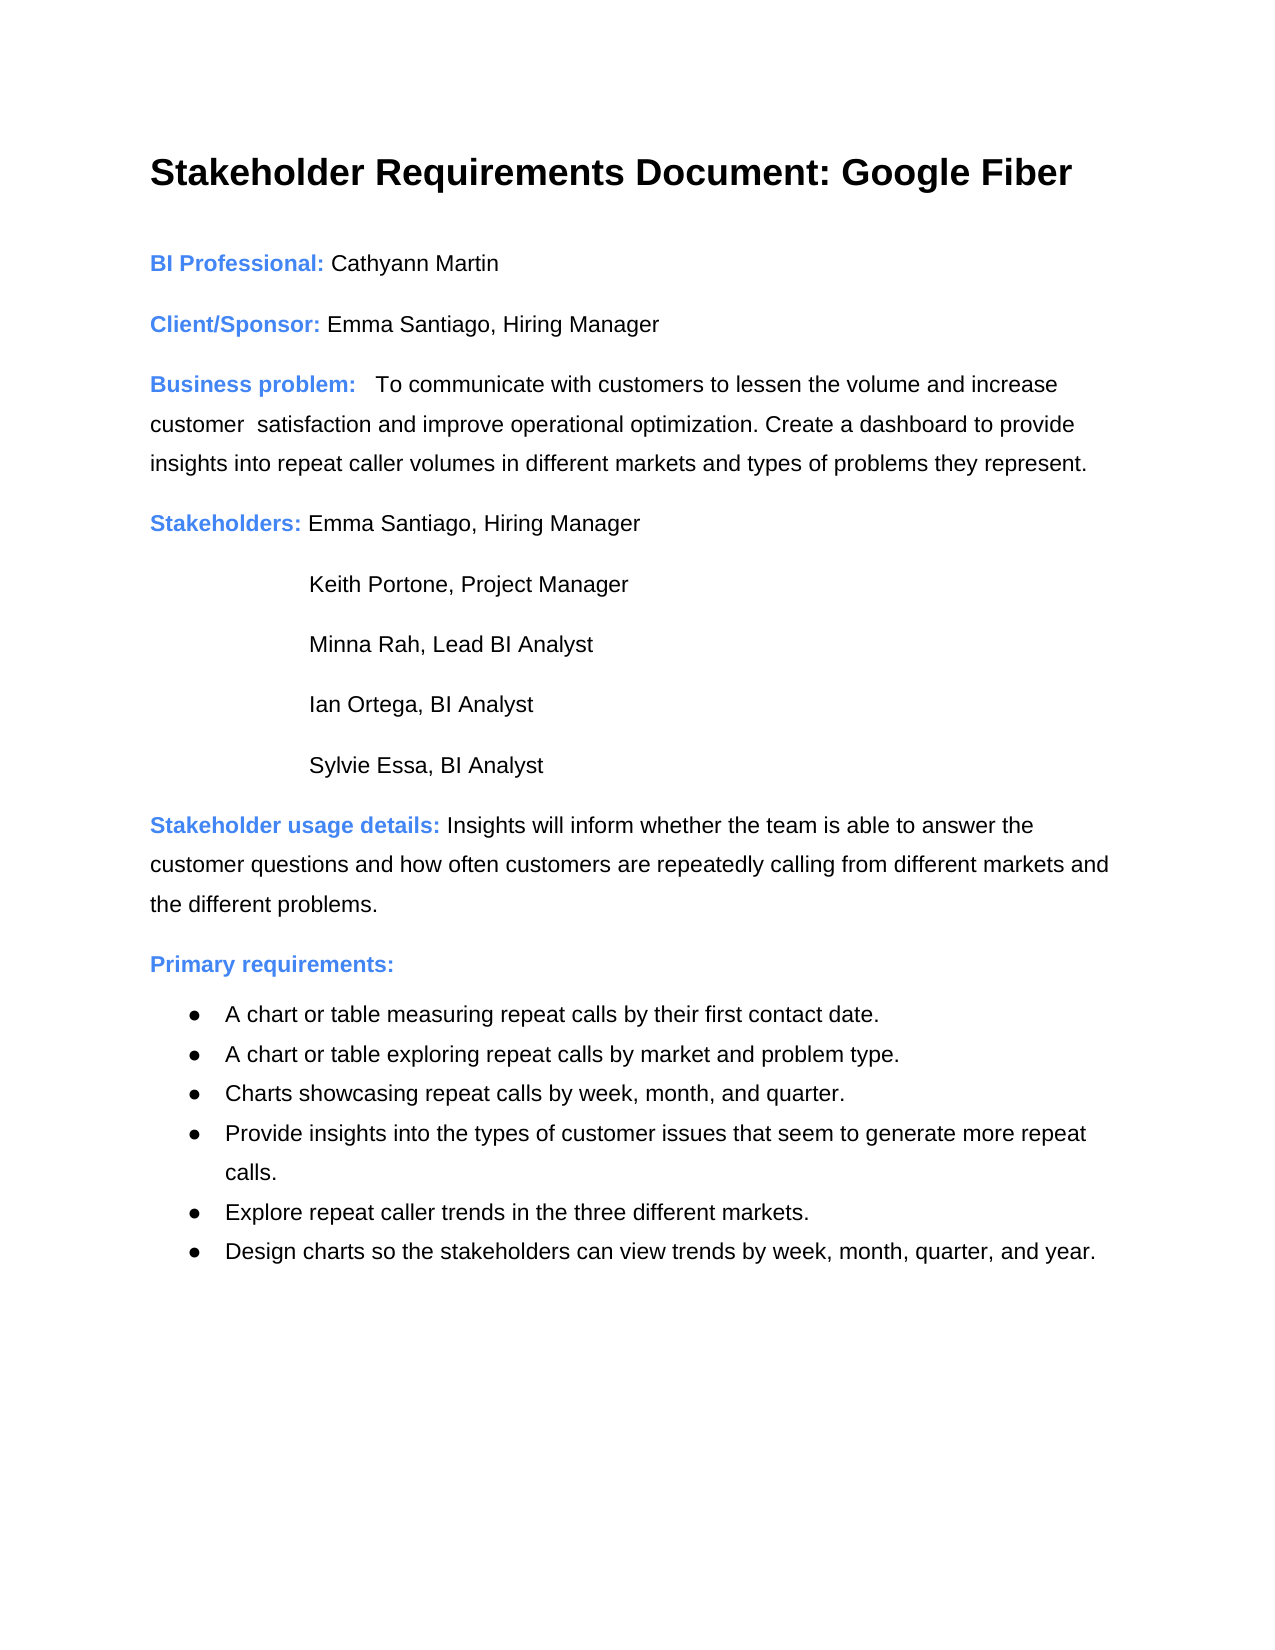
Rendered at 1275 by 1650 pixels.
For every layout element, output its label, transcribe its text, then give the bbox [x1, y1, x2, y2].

list Explore repeat caller trends in the three different markets. [187, 1198, 1125, 1225]
subtitle Business problem: To communicate with customers to lessen the volume and increase customer satisfaction and improve operational optimization. Create a dashboard to provide insights into repeat caller volumes in different markets and types of problems they represent. [150, 371, 1125, 476]
list A chart or table exploring repeat calls by market and problem type. [187, 1041, 1125, 1067]
subtitle BI Professional: Cathyann Martin [150, 250, 1125, 277]
subtitle Client/Sponsor: Emma Santiago, Hiring Manager [150, 311, 1125, 337]
list Charts showcasing repeat calls by week, month, and quarter. [187, 1080, 1125, 1106]
text Keith Portone, Project Manager [150, 571, 1125, 597]
list Provide insights into the types of customer issues that seem to generate more repeat calls. [187, 1119, 1125, 1185]
text Ian Ortega, BI Analyst [150, 691, 1125, 718]
list Design charts so the stakeholders can view trends by week, month, quarter, and year. [187, 1238, 1125, 1264]
title Stakeholder Requirements Document: Google Fiber [150, 150, 1125, 193]
text Sylvie Essa, BI Analyst [150, 752, 1125, 778]
list A chart or table measuring repeat calls by their first contact date. [187, 1001, 1125, 1027]
text Minna Rah, Lead BI Analyst [150, 631, 1125, 657]
subtitle Stakeholder usage details: Insights will inform whether the team is able to answer the customer questions and how often customers are repeatedly calling from different markets and the different problems. [150, 812, 1125, 917]
text Primary requirements: [150, 951, 1125, 977]
text Stakeholders: Emma Santiago, Hiring Manager [150, 510, 1125, 537]
